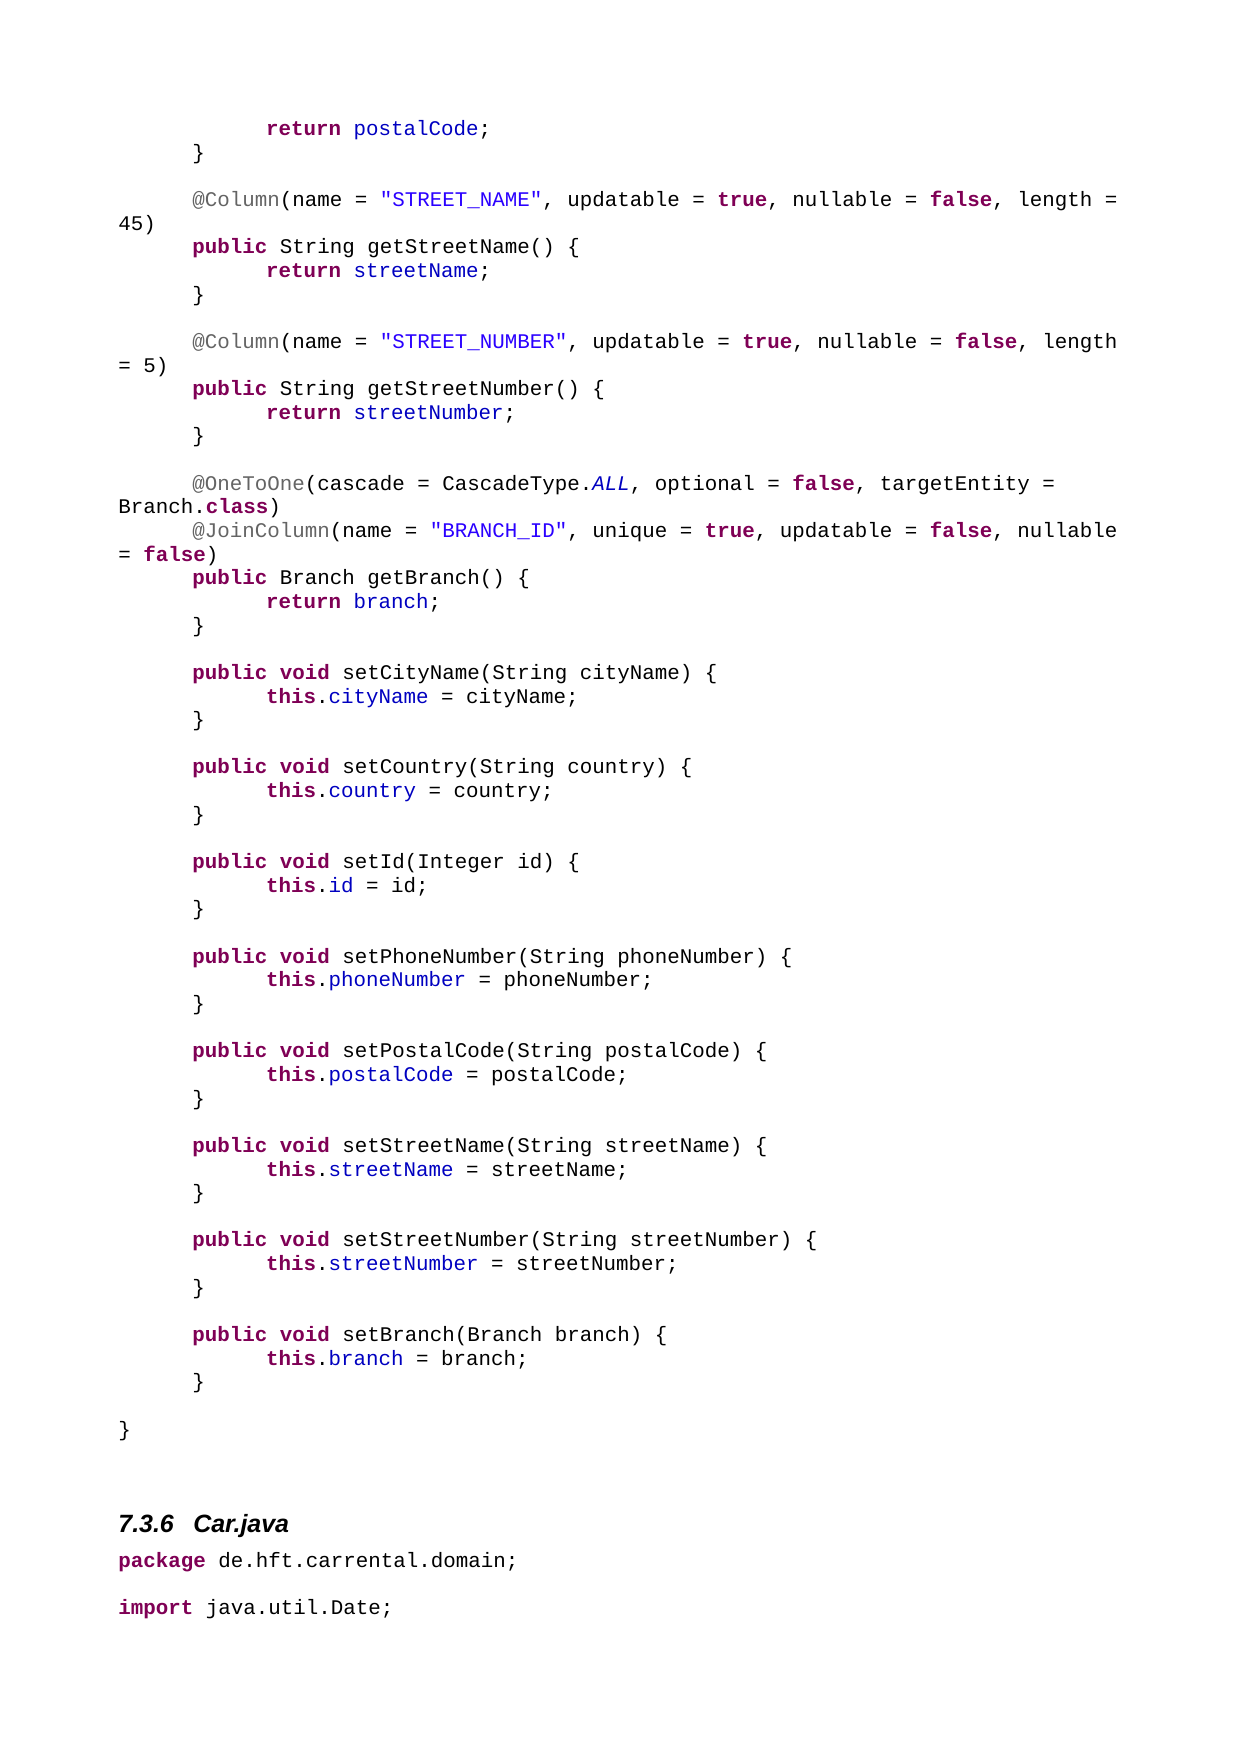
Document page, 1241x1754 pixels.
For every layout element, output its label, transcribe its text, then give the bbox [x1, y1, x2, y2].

text } [118, 1371, 1122, 1395]
text this.country = country; [118, 780, 1122, 804]
text public void setStreetNumber(String streetNumber) { [118, 1229, 1122, 1253]
text public void setStreetName(String streetName) { [118, 1135, 1122, 1158]
text } [118, 1419, 1122, 1442]
text } [118, 993, 1122, 1017]
text return streetNumber; [118, 402, 1122, 426]
text public void setPostalCode(String postalCode) { [118, 1040, 1122, 1064]
text this.branch = branch; [118, 1348, 1122, 1371]
text } [118, 1088, 1122, 1111]
text return postalCode; [118, 118, 1122, 142]
text this.postalCode = postalCode; [118, 1064, 1122, 1088]
text } [118, 804, 1122, 827]
text this.streetNumber = streetNumber; [118, 1253, 1122, 1277]
text public void setCityName(String cityName) { [118, 662, 1122, 686]
text import java.util.Date; [118, 1597, 1122, 1621]
text return streetName; [118, 260, 1122, 284]
text package de.hft.carrental.domain; [118, 1550, 1122, 1573]
text @JoinColumn(name = "BRANCH_ID", unique = true, updatable = false, nullable = false) [118, 520, 1122, 567]
text } [118, 426, 1122, 449]
text this.streetName = streetName; [118, 1158, 1122, 1182]
text } [118, 284, 1122, 307]
text } [118, 615, 1122, 638]
text this.id = id; [118, 875, 1122, 898]
text public void setBranch(Branch branch) { [118, 1324, 1122, 1348]
text public void setCountry(String country) { [118, 757, 1122, 780]
subtitle Car.java [118, 1508, 1122, 1537]
text } [118, 142, 1122, 165]
text } [118, 1277, 1122, 1300]
text public Branch getBranch() { [118, 567, 1122, 591]
text return branch; [118, 591, 1122, 615]
text @OneToOne(cascade = CascadeType.ALL, optional = false, targetEntity = Branch.class) [118, 473, 1122, 520]
text public void setId(Integer id) { [118, 851, 1122, 875]
text @Column(name = "STREET_NAME", updatable = true, nullable = false, length = 45) [118, 189, 1122, 236]
text } [118, 1182, 1122, 1206]
text public String getStreetName() { [118, 236, 1122, 260]
text } [118, 709, 1122, 733]
text this.phoneNumber = phoneNumber; [118, 969, 1122, 993]
text @Column(name = "STREET_NUMBER", updatable = true, nullable = false, length = 5) [118, 331, 1122, 378]
text } [118, 898, 1122, 922]
text public void setPhoneNumber(String phoneNumber) { [118, 946, 1122, 969]
text public String getStreetNumber() { [118, 378, 1122, 402]
text this.cityName = cityName; [118, 686, 1122, 709]
